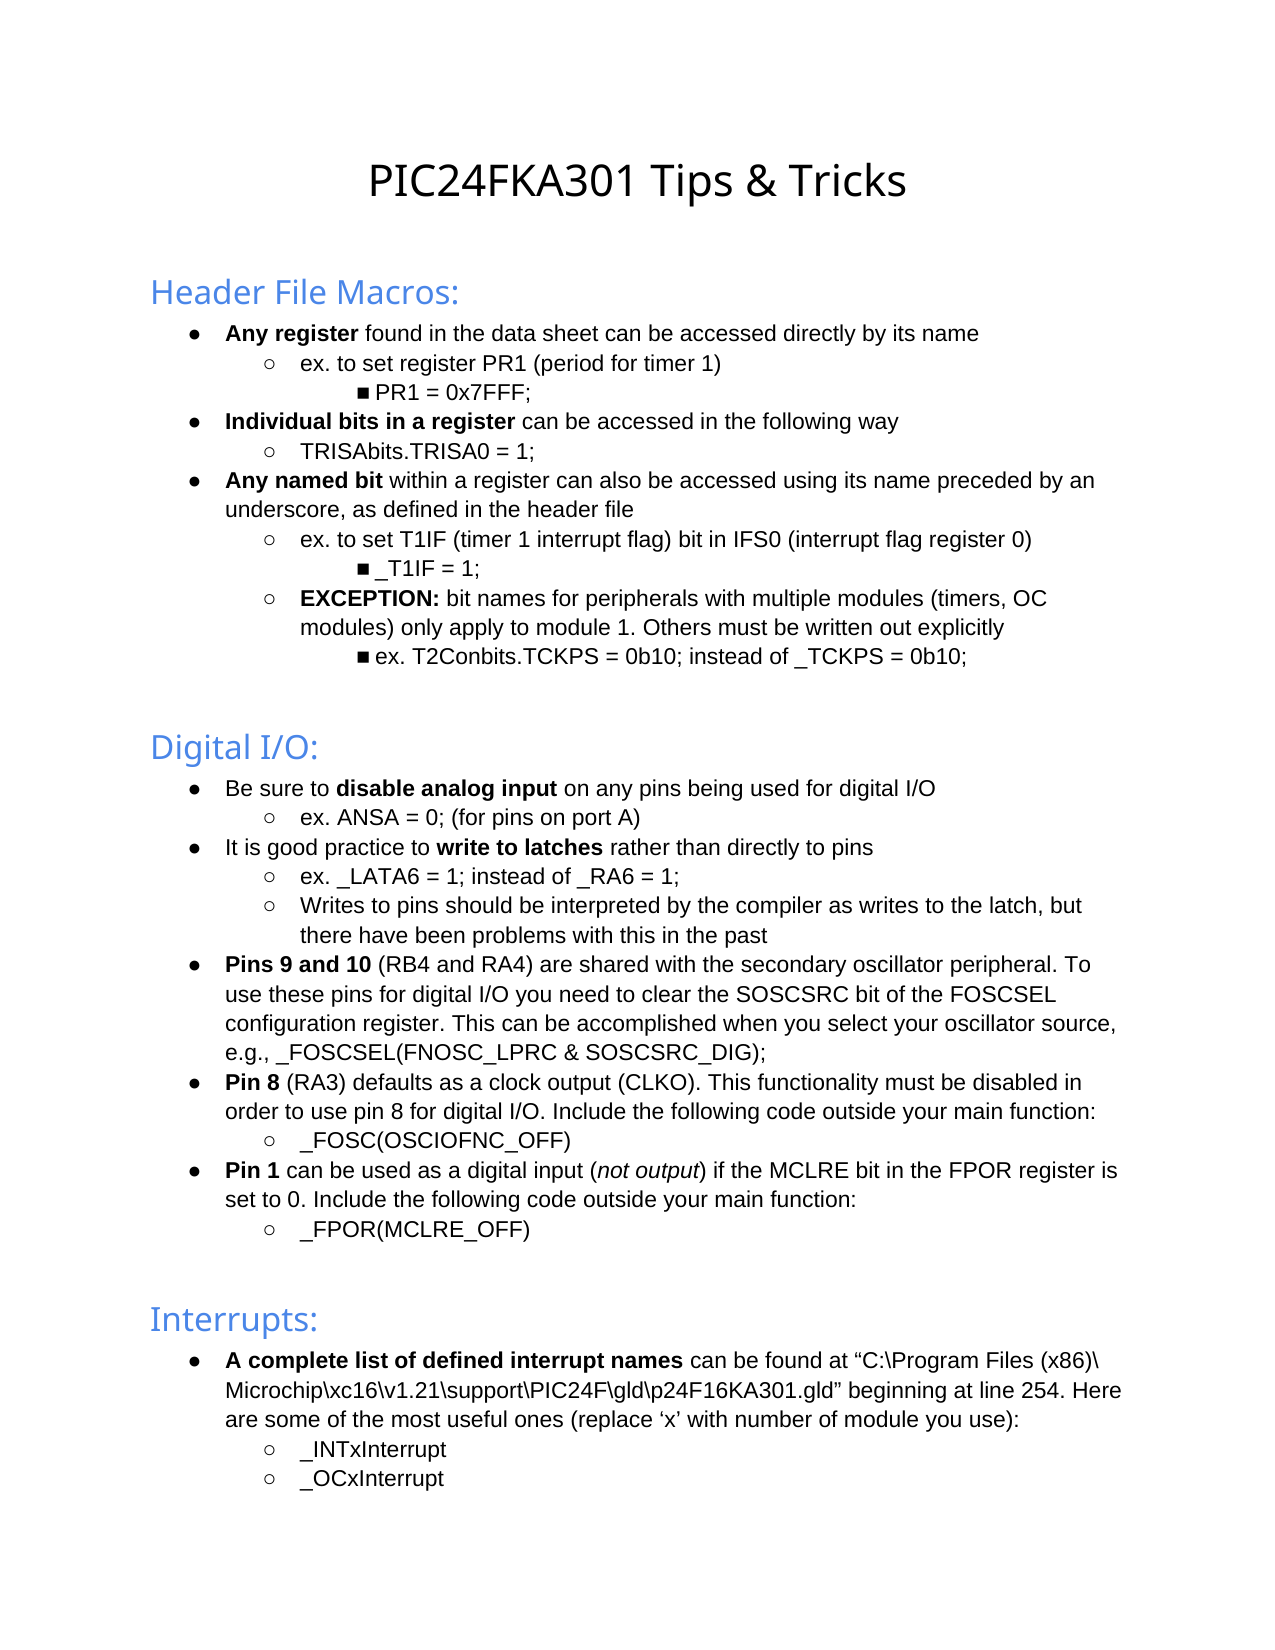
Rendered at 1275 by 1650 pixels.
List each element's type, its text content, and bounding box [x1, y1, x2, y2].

list ex. to set T1IF (timer 1 interrupt flag) bit in IFS0 (interrupt flag register 0) [262, 526, 1125, 552]
title PIC24FKA301 Tips & Tricks [150, 150, 1125, 209]
list Pins 9 and 10 (RB4 and RA4) are shared with the secondary oscillator peripheral. To use these pins for digital I/O you need to clear the SOSCSRC bit of the FOSCSEL configuration register. This can be accomplished when you select your oscillator source, e.g., _FOSCSEL(FNOSC_LPRC & SOSCSRC_DIG); [187, 952, 1125, 1066]
list _FOSC(OSCIOFNC_OFF) [262, 1128, 1125, 1154]
list Any named bit within a register can also be accessed using its name preceded by an underscore, as defined in the header file [187, 468, 1125, 523]
list It is good practice to write to latches rather than directly to pins [187, 834, 1125, 860]
list Individual bits in a register can be accessed in the following way [187, 409, 1125, 434]
list EXCEPTION: bit names for peripherals with multiple modules (timers, OC modules) only apply to module 1. Others must be written out explicitly [262, 585, 1125, 640]
list _FPOR(MCLRE_OFF) [262, 1216, 1125, 1242]
list Pin 1 can be used as a digital input (not output) if the MCLRE bit in the FPOR register is set to 0. Include the following code outside your main function: [187, 1158, 1125, 1213]
list Pin 8 (RA3) defaults as a clock output (CLKO). This functionality must be disabled in order to use pin 8 for digital I/O. Include the following code outside your main function: [187, 1069, 1125, 1124]
list TRISAbits.TRISA0 = 1; [262, 438, 1125, 464]
list ex. to set register PR1 (period for timer 1) [262, 350, 1125, 376]
list Writes to pins should be interpreted by the compiler as writes to the latch, but there have been problems with this in the past [262, 893, 1125, 948]
list Any register found in the data sheet can be accessed directly by its name [187, 321, 1125, 346]
subtitle Digital I/O: [150, 723, 1125, 769]
list _OCxInterrupt [262, 1466, 1125, 1491]
list Be sure to disable analog input on any pins being used for digital I/O [187, 776, 1125, 801]
subtitle Interrupts: [150, 1296, 1125, 1341]
list ex. ANSA = 0; (for pins on port A) [262, 805, 1125, 831]
subtitle Header File Macros: [150, 269, 1125, 314]
list PR1 = 0x7FFF; [356, 379, 1125, 405]
list ex. _LATA6 = 1; instead of _RA6 = 1; [262, 864, 1125, 889]
list _T1IF = 1; [356, 556, 1125, 581]
list ex. T2Conbits.TCKPS = 0b10; instead of _TCKPS = 0b10; [356, 644, 1125, 669]
list A complete list of defined interrupt names can be found at “C:\Program Files (x86)\Microchip\xc16\v1.21\support\PIC24F\gld\p24F16KA301.gld” beginning at line 254. Here are some of the most useful ones (replace ‘x’ with number of module you use): [187, 1348, 1125, 1432]
list _INTxInterrupt [262, 1436, 1125, 1462]
